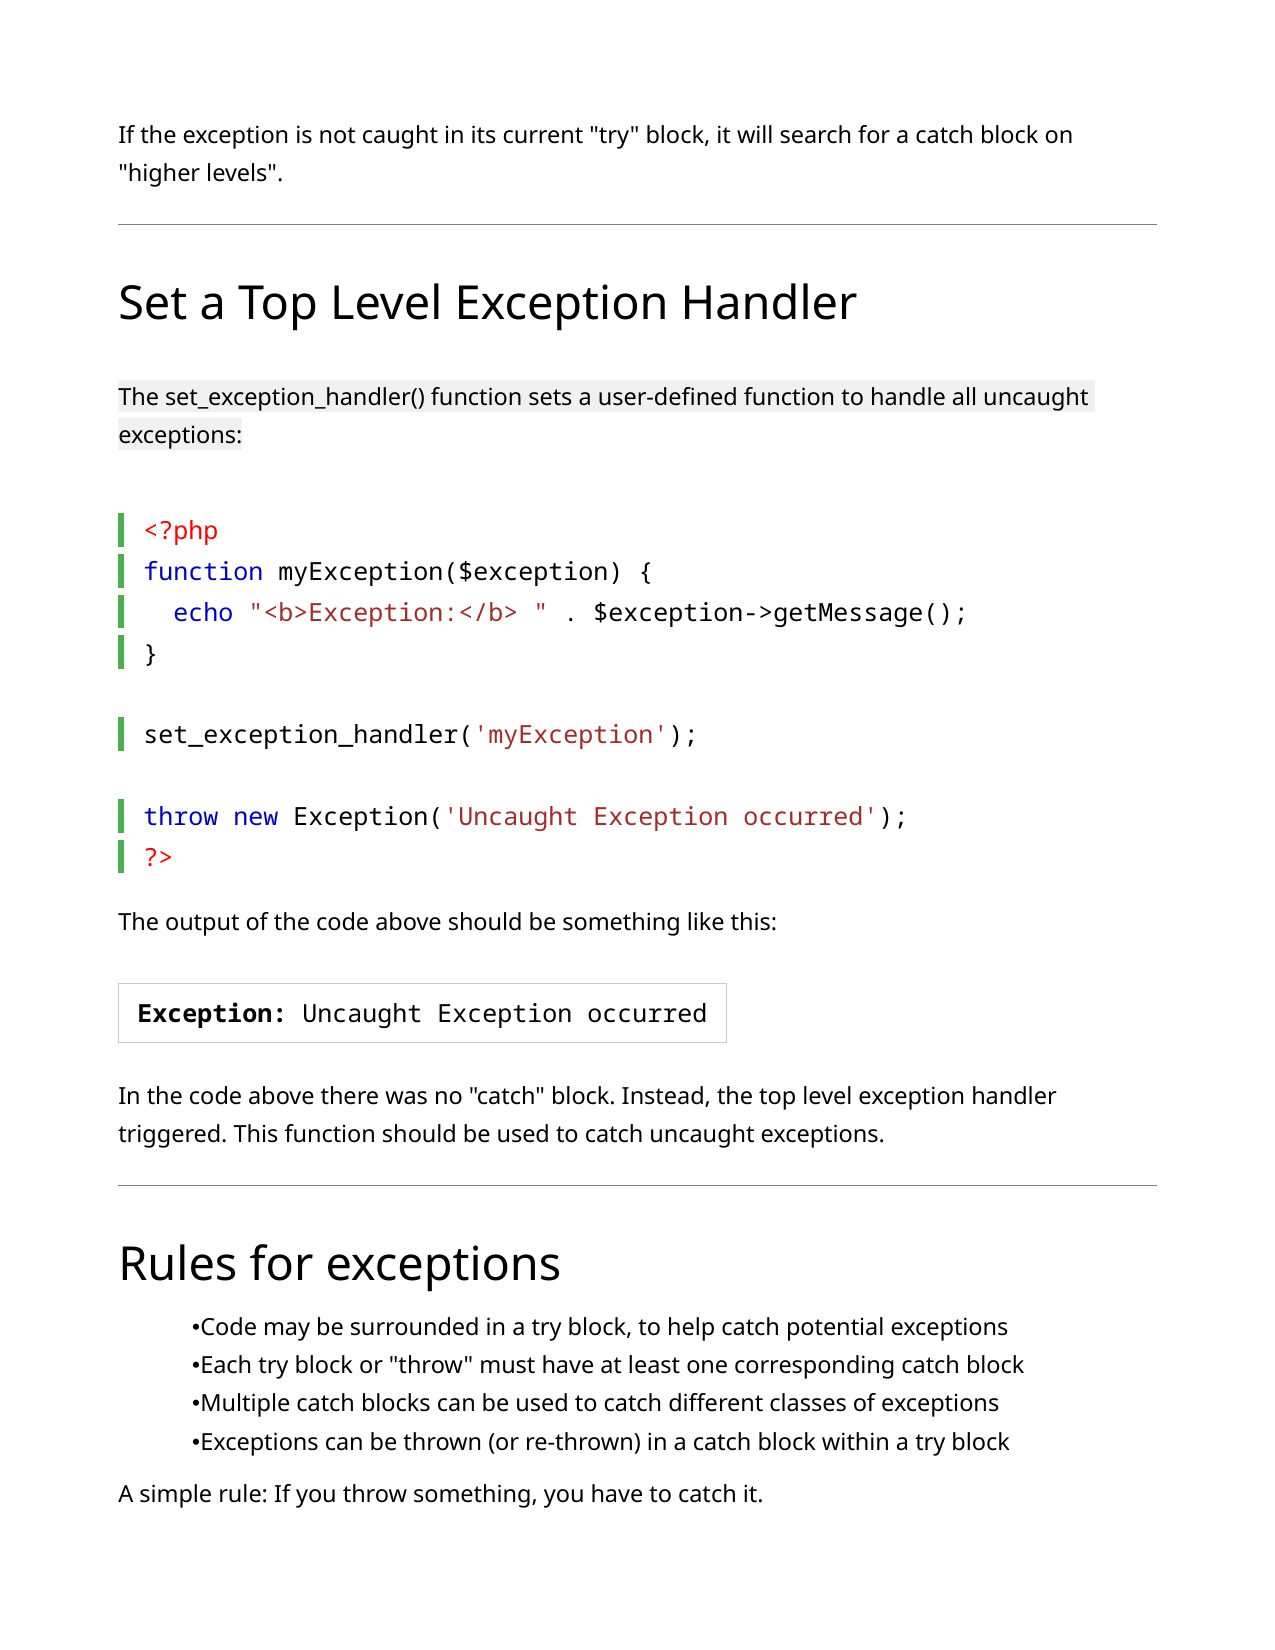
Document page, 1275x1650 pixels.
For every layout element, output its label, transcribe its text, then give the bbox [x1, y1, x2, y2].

text A simple rule: If you throw something, you have to catch it. [118, 1478, 1157, 1510]
text If the exception is not caught in its current "try" block, it will search for a catch block on "higher levels". [118, 118, 1157, 188]
text [727, 983, 1157, 1042]
list Each try block or "throw" must have at least one corresponding catch block [118, 1348, 1157, 1380]
text Exception: Uncaught Exception occurred [119, 984, 726, 1042]
text In the code above there was no "catch" block. Instead, the top level exception handler triggered. This function should be used to catch uncaught exceptions. [118, 1079, 1157, 1149]
text <?php function myException($exception) { echo "<b>Exception:</b> " . $exception->getMessage(); } set_exception_handler('myException'); throw new Exception('Uncaught Exception occurred'); ?> [118, 513, 1157, 873]
list Exceptions can be thrown (or re-thrown) in a catch block within a try block [118, 1425, 1157, 1457]
list Multiple catch blocks can be used to catch different classes of exceptions [118, 1386, 1157, 1418]
text The output of the code above should be something like this: [118, 905, 1157, 937]
list Code may be surrounded in a try block, to help catch potential exceptions [118, 1310, 1157, 1342]
text The set_exception_handler() function sets a user-defined function to handle all uncaught exceptions: [118, 380, 1157, 450]
subtitle Set a Top Level Exception Handler [118, 269, 1157, 333]
subtitle Rules for exceptions [118, 1230, 1157, 1294]
